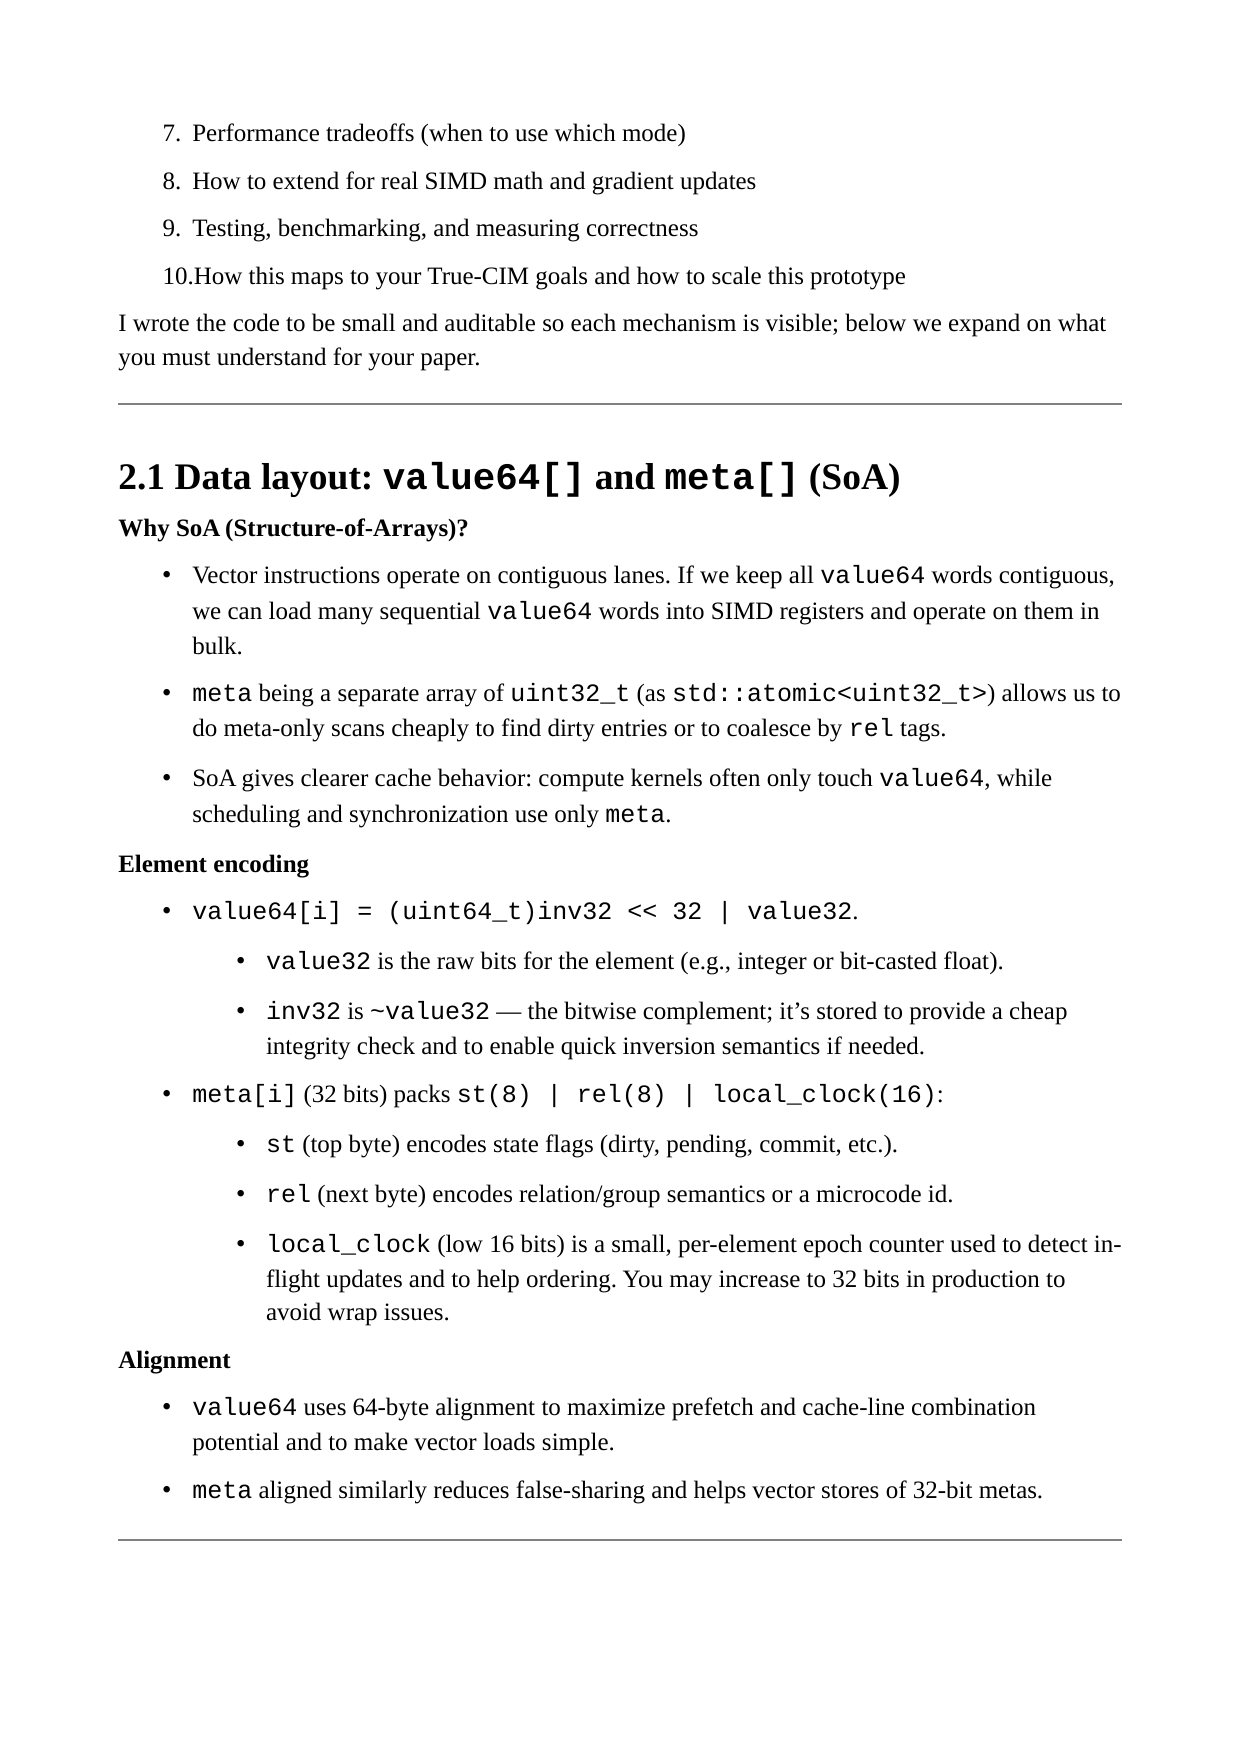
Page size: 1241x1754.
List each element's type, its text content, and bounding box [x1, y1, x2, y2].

list SoA gives clearer cache behavior: compute kernels often only touch value64, while scheduling and synchronization use only meta. [162, 763, 1122, 829]
list Testing, benchmarking, and measuring correctness [162, 213, 1122, 242]
list How to extend for real SIMD math and gradient updates [162, 166, 1122, 194]
list rel (next byte) encodes relation/group semantics or a microcode id. [236, 1179, 1122, 1210]
text Why SoA (Structure-of-Arrays)? [118, 513, 1122, 542]
text Alignment [118, 1345, 1122, 1373]
subtitle 2.1 Data layout: value64[] and meta[] (SoA) [118, 454, 1122, 501]
list inv32 is ~value32 — the bitwise complement; it’s stored to provide a cheap integrity check and to enable quick inversion semantics if needed. [236, 996, 1122, 1060]
list meta[i] (32 bits) packs st(8) | rel(8) | local_clock(16): [162, 1079, 1122, 1110]
text I wrote the code to be small and auditable so each mechanism is visible; below we expand on what you must understand for your paper. [118, 308, 1122, 370]
list value64 uses 64-byte alignment to maximize prefetch and cache-line combination potential and to make vector loads simple. [162, 1392, 1122, 1456]
list How this maps to your True-CIM goals and how to scale this prototype [162, 261, 1122, 290]
list Performance tradeoffs (when to use which mode) [162, 118, 1122, 147]
list value32 is the raw bits for the element (e.g., integer or bit-casted float). [236, 946, 1122, 977]
list Vector instructions operate on contiguous lanes. If we keep all value64 words contiguous, we can load many sequential value64 words into SIMD registers and operate on them in bulk. [162, 561, 1122, 659]
list local_clock (low 16 bits) is a small, per-element epoch counter used to detect in-flight updates and to help ordering. You may increase to 32 bits in production to avoid wrap issues. [236, 1229, 1122, 1326]
list st (top byte) encodes state flags (dirty, pending, commit, etc.). [236, 1129, 1122, 1160]
list meta aligned similarly reduces false-sharing and helps vector stores of 32-bit metas. [162, 1475, 1122, 1506]
list meta being a separate array of uint32_t (as std::atomic<uint32_t>) allows us to do meta-only scans cheaply to find dirty entries or to coalesce by rel tags. [162, 678, 1122, 744]
text Element encoding [118, 849, 1122, 877]
list value64[i] = (uint64_t)inv32 << 32 | value32. [162, 896, 1122, 927]
